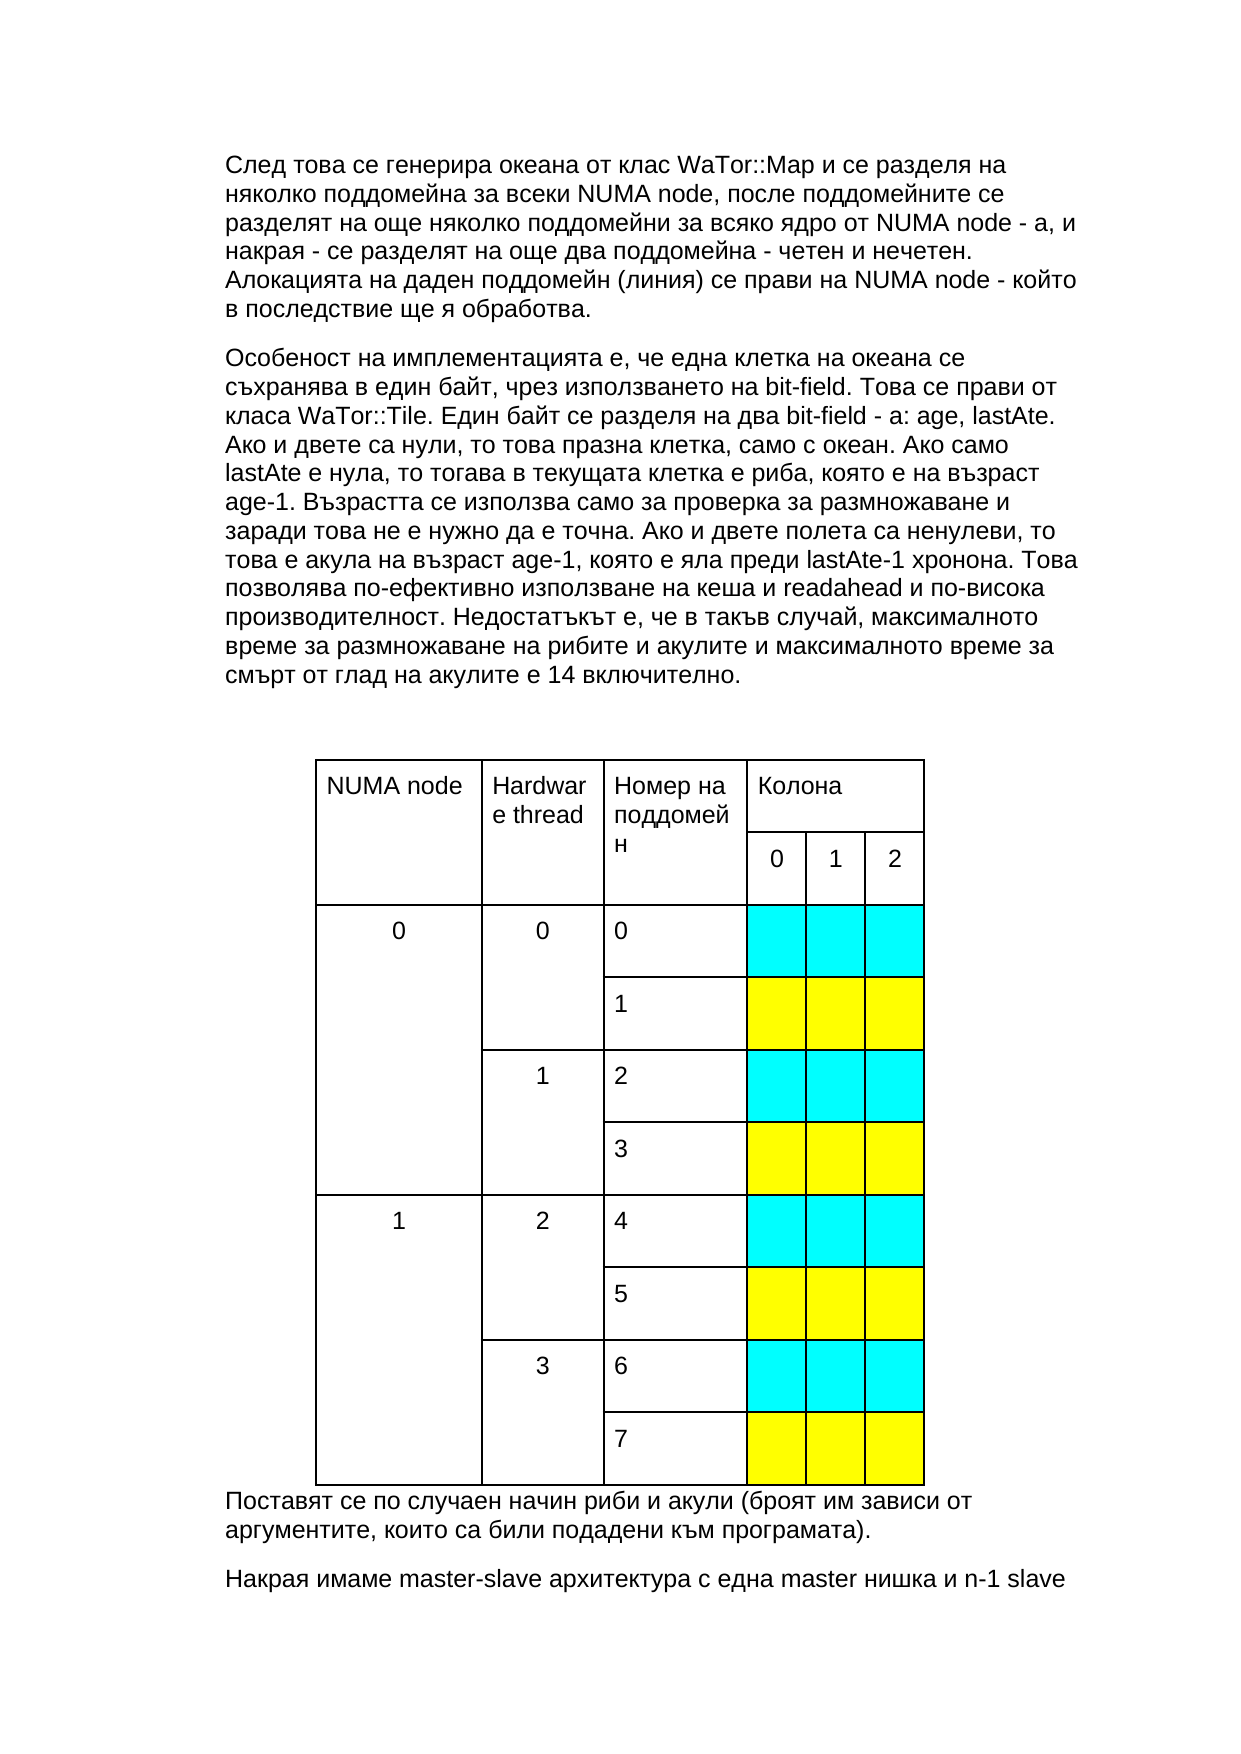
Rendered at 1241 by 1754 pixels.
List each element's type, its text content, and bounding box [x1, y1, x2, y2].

table_cell [807, 978, 864, 1049]
text Поставят се по случаен начин риби и акули (броят им зависи от аргументите, които са били подадени към програмата). [225, 1486, 1090, 1543]
table_cell [748, 1051, 805, 1121]
table_cell [748, 1196, 805, 1266]
table_cell [748, 978, 805, 1049]
table_cell [748, 1123, 805, 1194]
table_cell 1 [605, 978, 746, 1049]
table_cell [866, 1413, 923, 1484]
table_cell [748, 1341, 805, 1411]
text След това се генерира океана от клас WaTor::Map и се разделя на няколко поддомейна за всеки NUMA node, после поддомейните се разделят на още няколко поддомейни за всяко ядро от NUMA node - а, и накрая - се разделят на още два поддомейна - четен и нечетен. Алокацията на даден поддомейн (линия) се прави на NUMA node - който в последствие ще я обработва. [225, 150, 1090, 322]
table_header NUMA node [317, 761, 481, 904]
table_header Номер на поддомейн [605, 761, 746, 904]
text Особеност на имплементацията е, че една клетка на океана се съхранява в един байт, чрез използването на bit-field. Това се прави от класа WaTor::Tile. Един байт се разделя на два bit-field - а: age, lastAte. Ако и двете са нули, то това празна клетка, само с океан. Ако само lastAte е нула, то тогава в текущата клетка е риба, която е на възраст age-1. Възрастта се използва само за проверка за размножаване и заради това не е нужно да е точна. Ако и двете полета са ненулеви, то това е акула на възраст age-1, която е яла преди lastAte-1 хронона. Това позволява по-ефективно използване на кеша и readahead и по-висока производителност. Недостатъкът е, че в такъв случай, максималното време за размножаване на рибите и акулите и максималното време за смърт от глад на акулите е 14 включително. [225, 343, 1090, 688]
table_cell [807, 906, 864, 976]
table_cell 4 [605, 1196, 746, 1266]
table_header Колона [748, 761, 923, 831]
table_cell 2 [483, 1196, 603, 1339]
table_cell [807, 1413, 864, 1484]
table_cell 1 [807, 833, 864, 904]
table_cell 0 [605, 906, 746, 976]
table_cell 1 [483, 1051, 603, 1194]
table_cell [807, 1051, 864, 1121]
table_cell 5 [605, 1268, 746, 1339]
table_cell [866, 1051, 923, 1121]
table_cell [866, 1268, 923, 1339]
text Накрая имаме master-slave архитектура с една master нишка и n-1 slave [225, 1564, 1090, 1593]
table_cell [807, 1341, 864, 1411]
table_cell 2 [866, 833, 923, 904]
table_cell [748, 1413, 805, 1484]
table_cell [748, 906, 805, 976]
table_cell [748, 1268, 805, 1339]
table_cell [807, 1123, 864, 1194]
table_cell [807, 1268, 864, 1339]
table_cell 1 [317, 1196, 481, 1484]
table_cell [866, 1123, 923, 1194]
table_cell 0 [317, 906, 481, 1194]
table_cell 7 [605, 1413, 746, 1484]
table_cell [866, 906, 923, 976]
table_cell [807, 1196, 864, 1266]
table_cell 0 [483, 906, 603, 1049]
table_header Hardware thread [483, 761, 603, 904]
table_cell [866, 1341, 923, 1411]
table_cell 2 [605, 1051, 746, 1121]
table_cell 6 [605, 1341, 746, 1411]
table_cell 3 [483, 1341, 603, 1484]
table_cell [866, 1196, 923, 1266]
table_cell [866, 978, 923, 1049]
table_cell 0 [748, 833, 805, 904]
table_cell 3 [605, 1123, 746, 1194]
